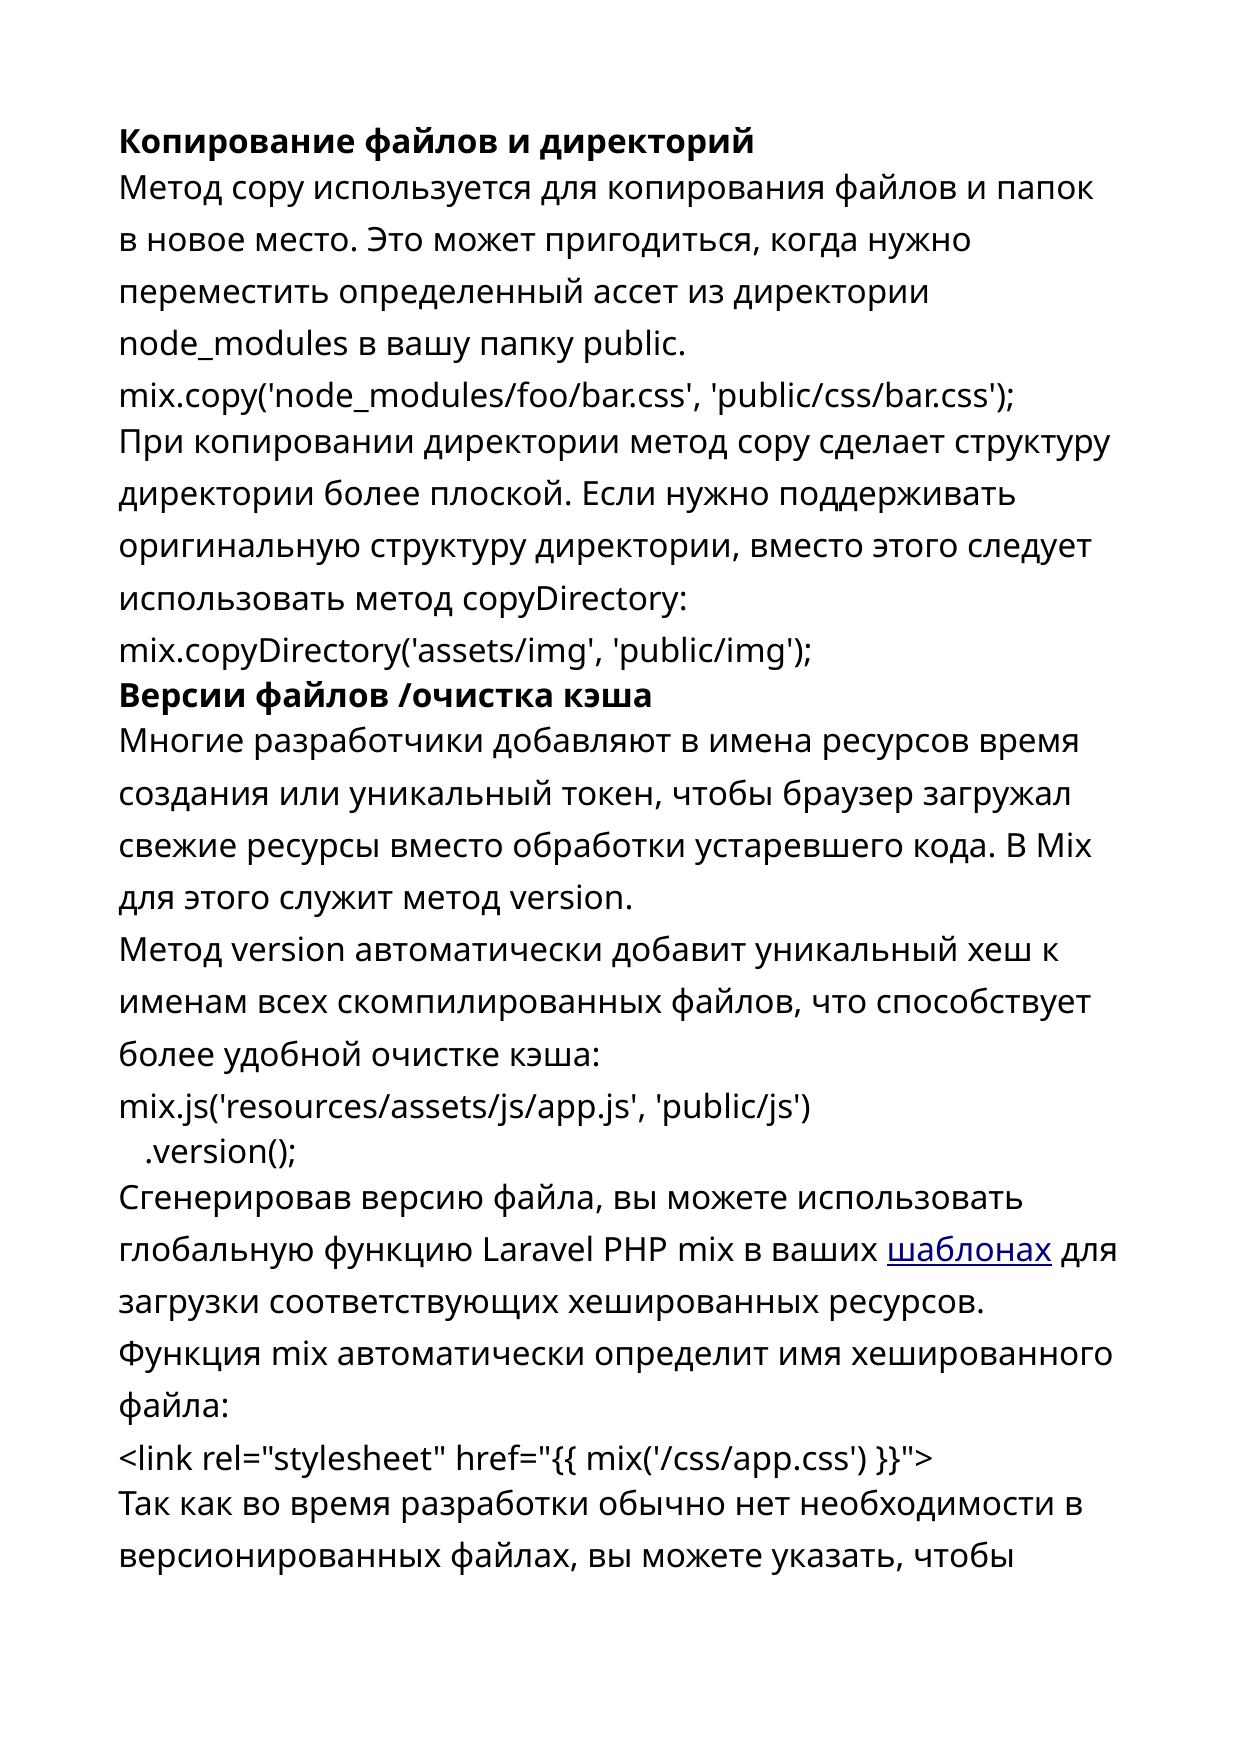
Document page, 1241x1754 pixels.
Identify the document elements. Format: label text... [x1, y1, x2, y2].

text mix.copyDirectory('assets/img', 'public/img'); [118, 626, 1122, 672]
text mix.js('resources/assets/js/app.js', 'public/js') [118, 1083, 1122, 1128]
text Так как во время разработки обычно нет необходимости в версионированных файлах, вы можете указать, чтобы [118, 1480, 1122, 1577]
text <link rel="stylesheet" href="{{ mix('/css/app.css') }}"> [118, 1434, 1122, 1480]
text Сгенерировав версию файла, вы можете использовать глобальную функцию Laravel PHP mix в ваших шаблонах для загрузки соответствующих хешированных ресурсов. Функция mix автоматически определит имя хешированного файла: [118, 1173, 1122, 1428]
text Метод copy используется для копирования файлов и папок в новое место. Это может пригодиться, когда нужно переместить определенный ассет из директории node_modules в вашу папку public. [118, 163, 1122, 366]
text mix.copy('node_modules/foo/bar.css', 'public/css/bar.css'); [118, 372, 1122, 418]
text При копировании директории метод copy сделает структуру директории более плоской. Если нужно поддерживать оригинальную структуру директории, вместо этого следует использовать метод copyDirectory: [118, 418, 1122, 620]
subtitle Версии файлов /очистка кэша [118, 672, 1122, 717]
text .version(); [118, 1128, 1122, 1173]
text Многие разработчики добавляют в имена ресурсов время создания или уникальный токен, чтобы браузер загружал свежие ресурсы вместо обработки устаревшего кода. В Mix для этого служит метод version. [118, 717, 1122, 919]
subtitle Копирование файлов и директорий [118, 118, 1122, 163]
text Метод version автоматически добавит уникальный хеш к именам всех скомпилированных файлов, что способствует более удобной очистке кэша: [118, 926, 1122, 1076]
